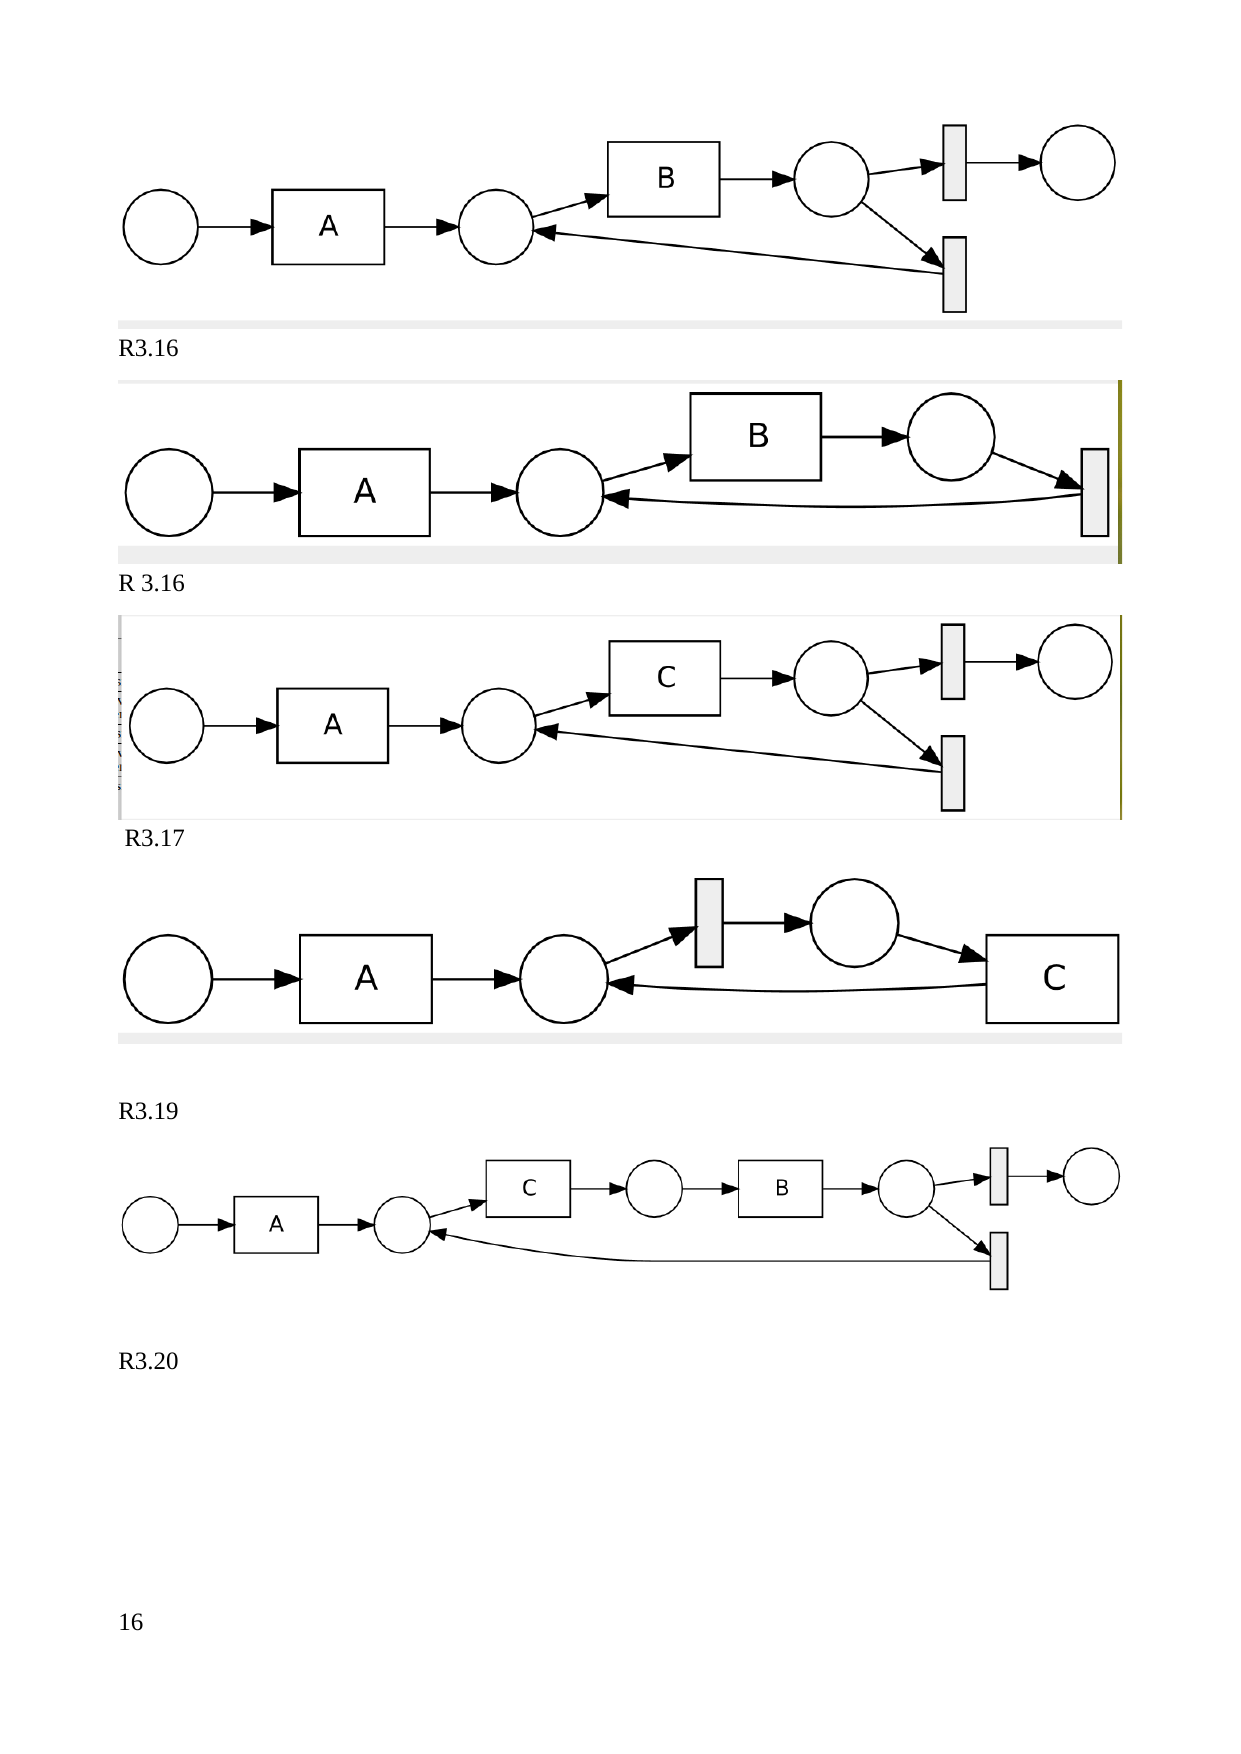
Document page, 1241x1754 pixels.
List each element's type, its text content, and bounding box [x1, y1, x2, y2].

text R3.16 [118, 329, 1122, 361]
text R3.17 [118, 820, 1122, 852]
text R 3.16 [118, 564, 1122, 597]
picture [118, 1143, 1123, 1295]
picture [118, 615, 1123, 820]
picture [118, 871, 1123, 1044]
picture [118, 380, 1123, 564]
text R3.19 [118, 1096, 1122, 1125]
picture [118, 118, 1123, 329]
text R3.20 [118, 1346, 1122, 1375]
